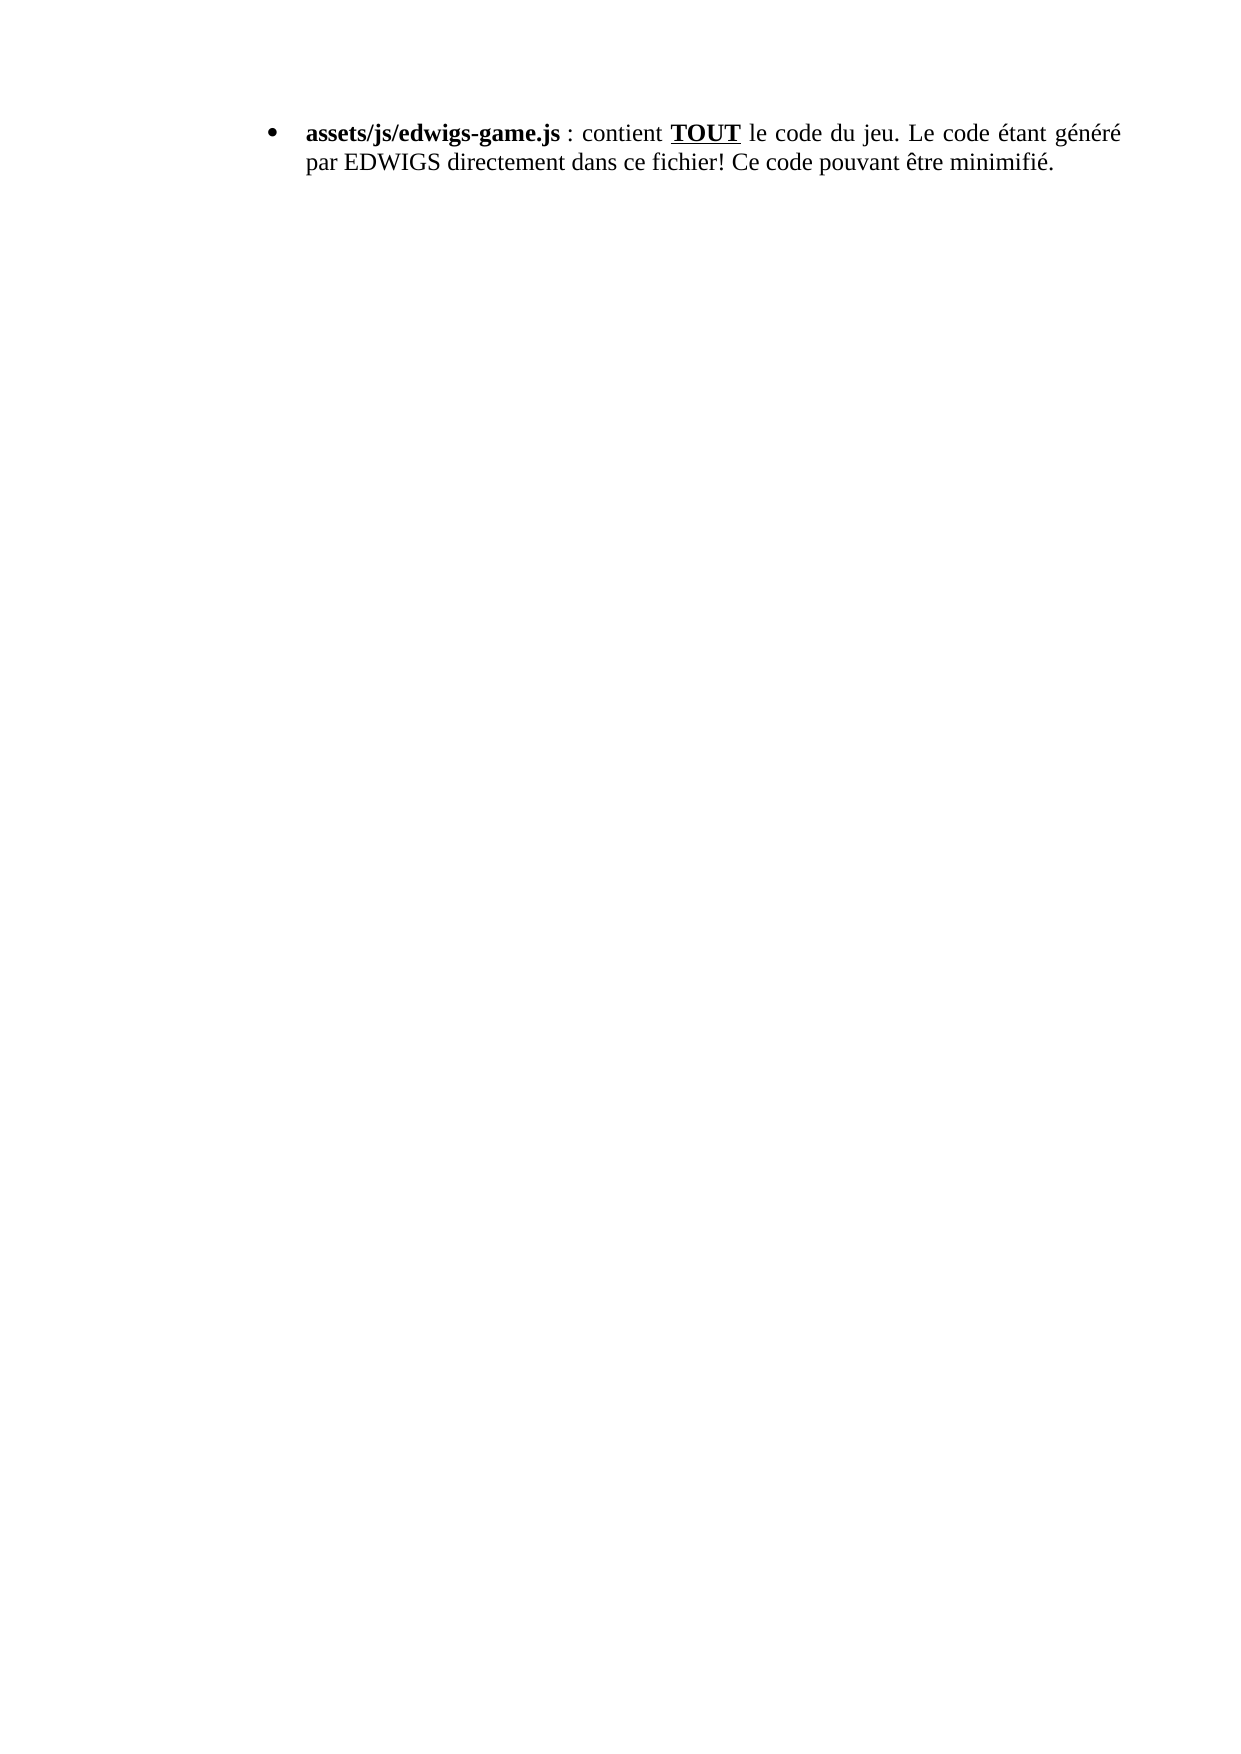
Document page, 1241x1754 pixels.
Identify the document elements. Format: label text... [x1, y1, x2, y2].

list assets/js/edwigs-game.js : contient TOUT le code du jeu. Le code étant généré par EDWIGS directement dans ce fichier! Ce code pouvant être minimifié. [268, 118, 1122, 176]
